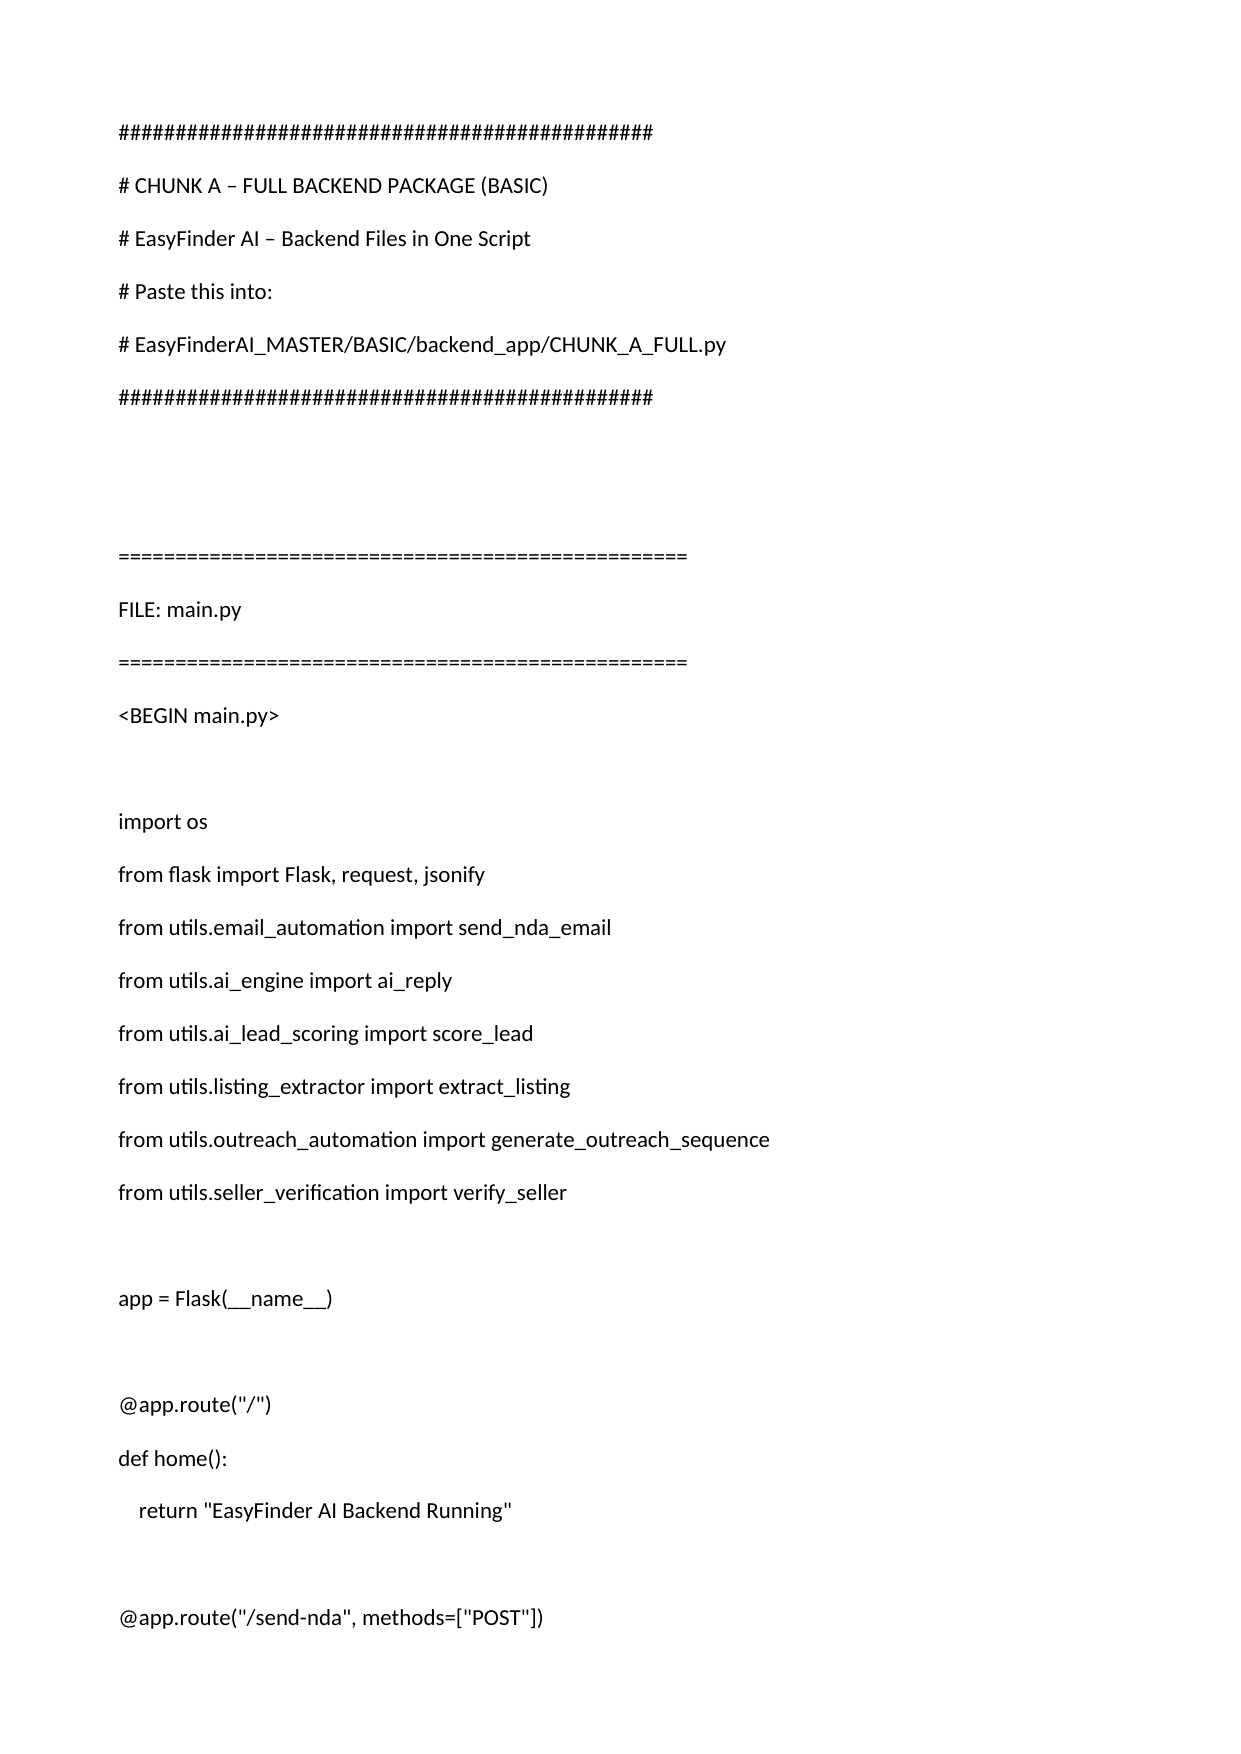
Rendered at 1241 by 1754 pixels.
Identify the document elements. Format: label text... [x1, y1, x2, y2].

text # EasyFinder AI – Backend Files in One Script [118, 224, 1122, 252]
text # CHUNK A – FULL BACKEND PACKAGE (BASIC) [118, 171, 1122, 199]
text from flask import Flask, request, jsonify [118, 860, 1122, 888]
text <BEGIN main.py> [118, 701, 1122, 729]
text @app.route("/") [118, 1391, 1122, 1419]
text from utils.seller_verification import verify_seller [118, 1178, 1122, 1207]
text ================================================== [118, 542, 1122, 570]
text def home(): [118, 1444, 1122, 1472]
text import os [118, 807, 1122, 835]
text app = Flask(__name__) [118, 1284, 1122, 1313]
text FILE: main.py [118, 595, 1122, 623]
text # EasyFinderAI_MASTER/BASIC/backend_app/CHUNK_A_FULL.py [118, 330, 1122, 358]
text from utils.email_automation import send_nda_email [118, 913, 1122, 941]
text # Paste this into: [118, 277, 1122, 305]
text return "EasyFinder AI Backend Running" [118, 1497, 1122, 1525]
text ############################################### [118, 383, 1122, 411]
text ================================================== [118, 648, 1122, 676]
text @app.route("/send-nda", methods=["POST"]) [118, 1603, 1122, 1631]
text ############################################### [118, 118, 1122, 146]
text from utils.outreach_automation import generate_outreach_sequence [118, 1126, 1122, 1153]
text from utils.listing_extractor import extract_listing [118, 1072, 1122, 1101]
text from utils.ai_engine import ai_reply [118, 966, 1122, 994]
text from utils.ai_lead_scoring import score_lead [118, 1019, 1122, 1047]
